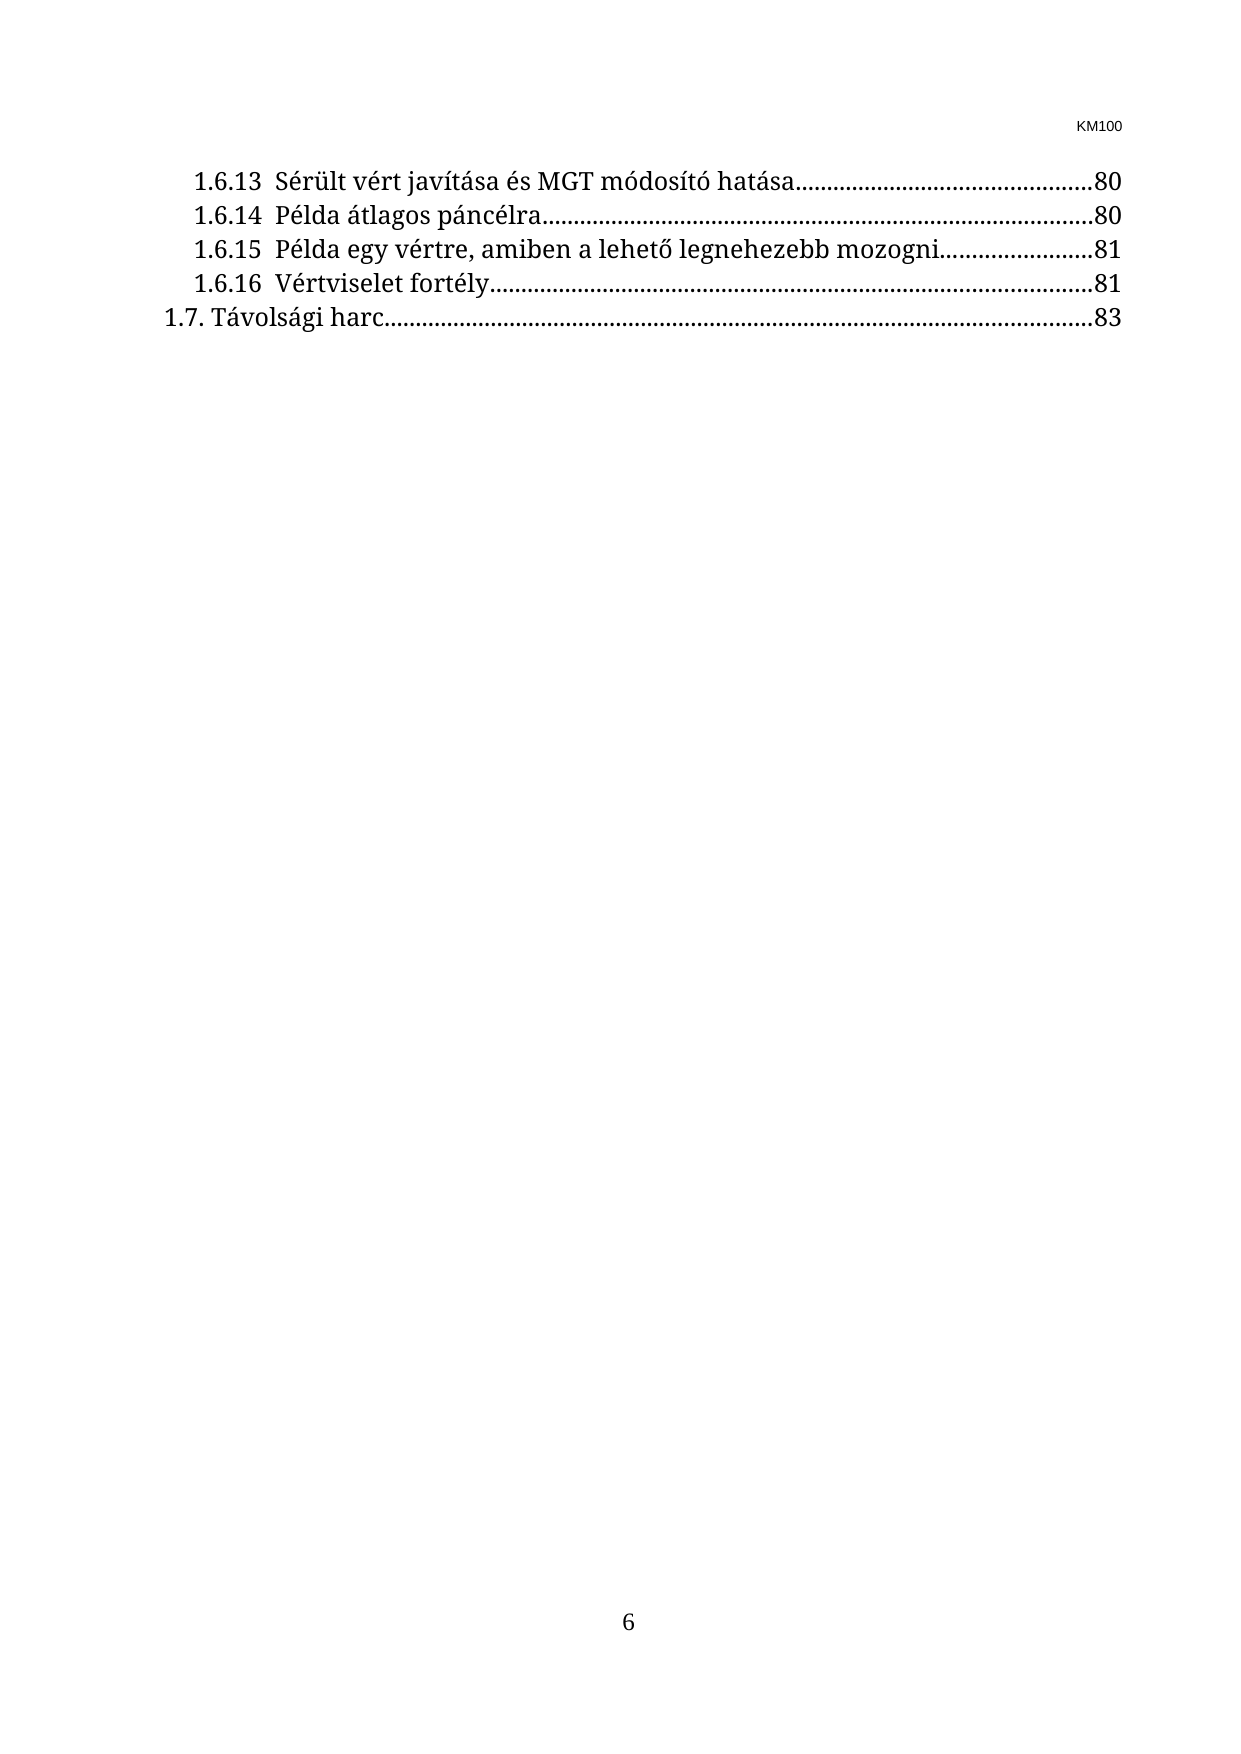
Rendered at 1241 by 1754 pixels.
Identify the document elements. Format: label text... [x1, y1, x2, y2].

text 1.6.13 Sérült vért javítása és MGT módosító hatása 80 [193, 164, 1122, 198]
text 1.6.16 Vértviselet fortély 81 [193, 266, 1122, 300]
text 1.7. Távolsági harc 83 [164, 300, 1122, 334]
text 1.6.15 Példa egy vértre, amiben a lehető legnehezebb mozogni... 81 [193, 232, 1122, 266]
text 1.6.14 Példa átlagos páncélra 80 [193, 198, 1122, 232]
